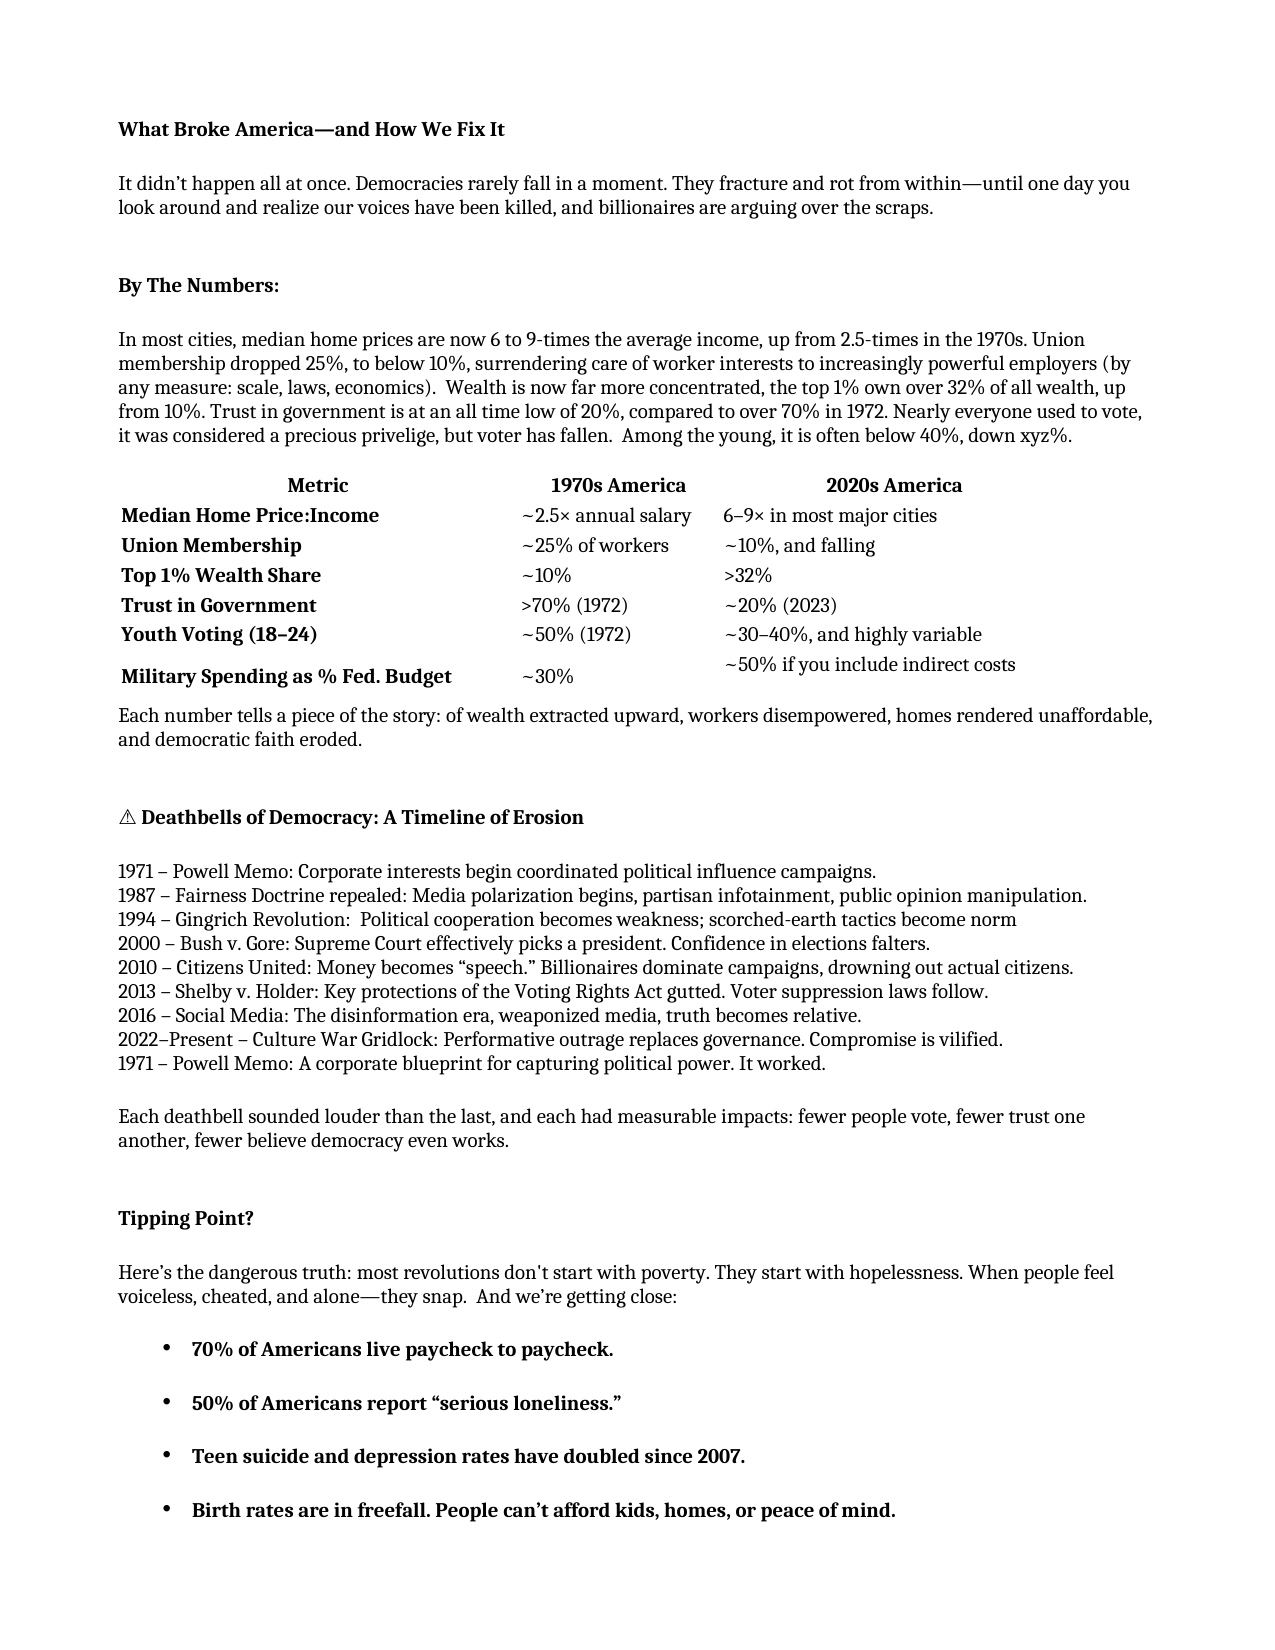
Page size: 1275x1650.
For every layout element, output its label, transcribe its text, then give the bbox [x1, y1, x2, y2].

subtitle By The Numbers: [118, 274, 1157, 298]
table_cell ~30–40%, and highly variable [720, 620, 1068, 650]
text Here’s the dangerous truth: most revolutions don't start with poverty. They start with hopelessness. When people feel voiceless, cheated, and alone—they snap. And we’re getting close: [118, 1260, 1157, 1308]
text It didn’t happen all at once. Democracies rarely fall in a moment. They fracture and rot from within—until one day you look around and realize our voices have been killed, and billionaires are arguing over the scraps. [118, 172, 1157, 219]
table_cell Trust in Government [118, 590, 517, 620]
subtitle What Broke America—and How We Fix It [118, 118, 1157, 142]
text 1971 – Powell Memo: A corporate blueprint for capturing political power. It worked. [118, 1051, 1157, 1075]
text 1987 – Fairness Doctrine repealed: Media polarization begins, partisan infotainment, public opinion manipulation. [118, 883, 1157, 907]
text Each number tells a piece of the story: of wealth extracted upward, workers disempowered, homes rendered unaffordable, and democratic faith eroded. [118, 704, 1157, 752]
list 50% of Americans report “serious loneliness.” [162, 1391, 1157, 1416]
table_header 2020s America [720, 471, 1068, 501]
subtitle ⚠️ Deathbells of Democracy: A Timeline of Erosion [118, 806, 1157, 830]
table_cell Military Spending as % Fed. Budget [118, 650, 517, 704]
text Each deathbell sounded louder than the last, and each had measurable impacts: fewer people vote, fewer trust one another, fewer believe democracy even works. [118, 1104, 1157, 1152]
text 2000 – Bush v. Gore: Supreme Court effectively picks a president. Confidence in elections falters. [118, 931, 1157, 955]
text 1994 – Gingrich Revolution: Political cooperation becomes weakness; scorched-earth tactics become norm [118, 907, 1157, 931]
table_header Metric [118, 471, 517, 501]
table_header 1970s America [518, 471, 720, 501]
table_cell ~50% (1972) [518, 620, 720, 650]
table_cell ~2.5× annual salary [518, 501, 720, 531]
table_cell ~20% (2023) [720, 590, 1068, 620]
list 70% of Americans live paycheck to paycheck. [162, 1338, 1157, 1362]
text 1971 – Powell Memo: Corporate interests begin coordinated political influence campaigns. [118, 859, 1157, 883]
table_cell Union Membership [118, 531, 517, 561]
text 2013 – Shelby v. Holder: Key protections of the Voting Rights Act gutted. Voter suppression laws follow. [118, 979, 1157, 1003]
table_cell Youth Voting (18–24) [118, 620, 517, 650]
table_cell Median Home Price:Income [118, 501, 517, 531]
table_cell ~10% [518, 561, 720, 590]
text 2016 – Social Media: The disinformation era, weaponized media, truth becomes relative. [118, 1003, 1157, 1027]
table_cell >32% [720, 561, 1068, 590]
table_cell 6–9× in most major cities [720, 501, 1068, 531]
text 2010 – Citizens United: Money becomes “speech.” Billionaires dominate campaigns, drowning out actual citizens. [118, 955, 1157, 979]
list Birth rates are in freefall. People can’t afford kids, homes, or peace of mind. [162, 1499, 1157, 1523]
subtitle In most cities, median home prices are now 6 to 9-times the average income, up from 2.5-times in the 1970s. Union membership dropped 25%, to below 10%, surrendering care of worker interests to increasingly powerful employers (by any measure: scale, laws, economics). Wealth is now far more concentrated, the top 1% own over 32% of all wealth, up from 10%. Trust in government is at an all time low of 20%, compared to over 70% in 1972. Nearly everyone used to vote, it was considered a precious privelige, but voter has fallen. Among the young, it is often below 40%, down xyz%. [118, 327, 1157, 447]
table_cell ~10%, and falling [720, 531, 1068, 561]
subtitle Tipping Point? [118, 1207, 1157, 1231]
table_cell Top 1% Wealth Share [118, 561, 517, 590]
list Teen suicide and depression rates have doubled since 2007. [162, 1445, 1157, 1469]
text 2022–Present – Culture War Gridlock: Performative outrage replaces governance. Compromise is vilified. [118, 1027, 1157, 1051]
table_cell >70% (1972) [518, 590, 720, 620]
table_cell ~30% [518, 650, 720, 704]
table_cell ~50% if you include indirect costs [720, 650, 1068, 704]
table_cell ~25% of workers [518, 531, 720, 561]
